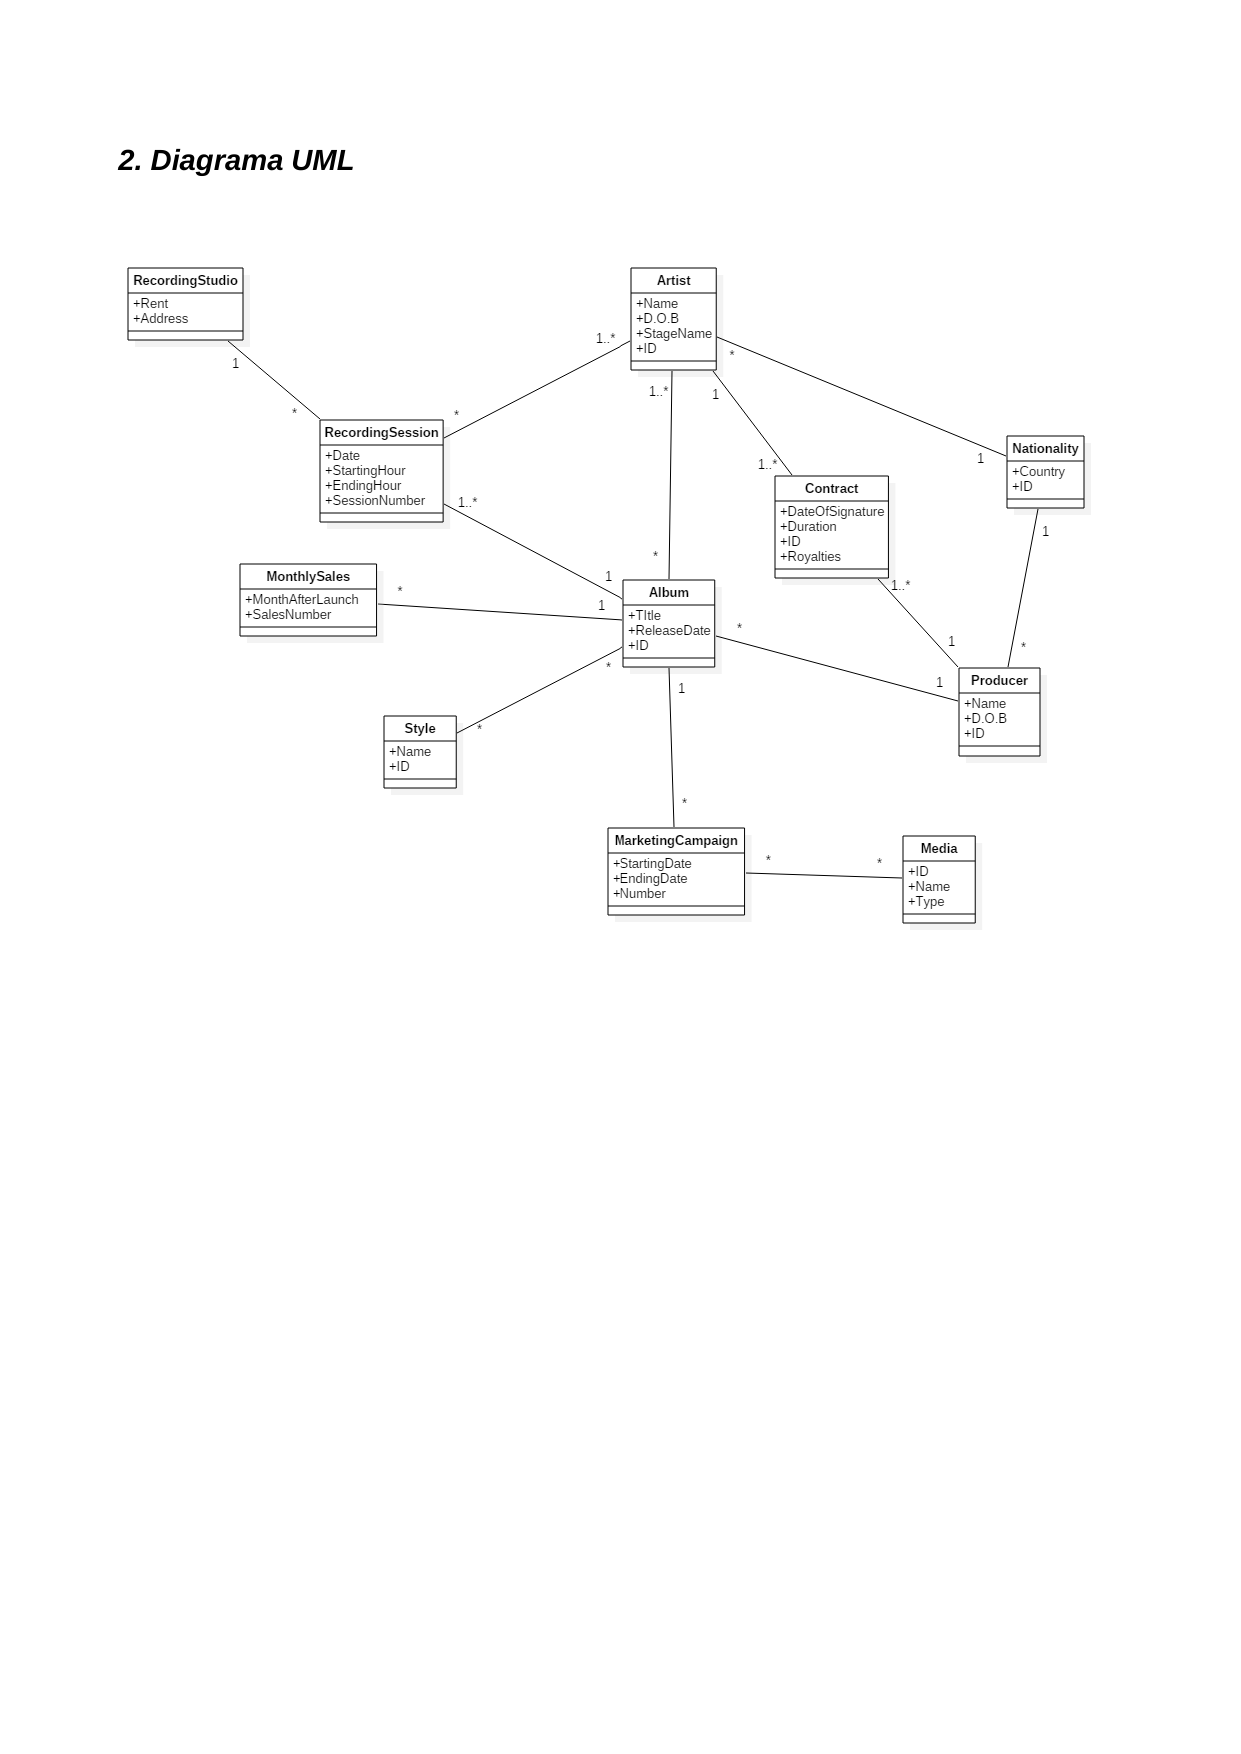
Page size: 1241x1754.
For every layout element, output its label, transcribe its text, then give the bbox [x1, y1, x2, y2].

subtitle 2. Diagrama UML [118, 143, 1122, 177]
picture [118, 258, 1123, 962]
